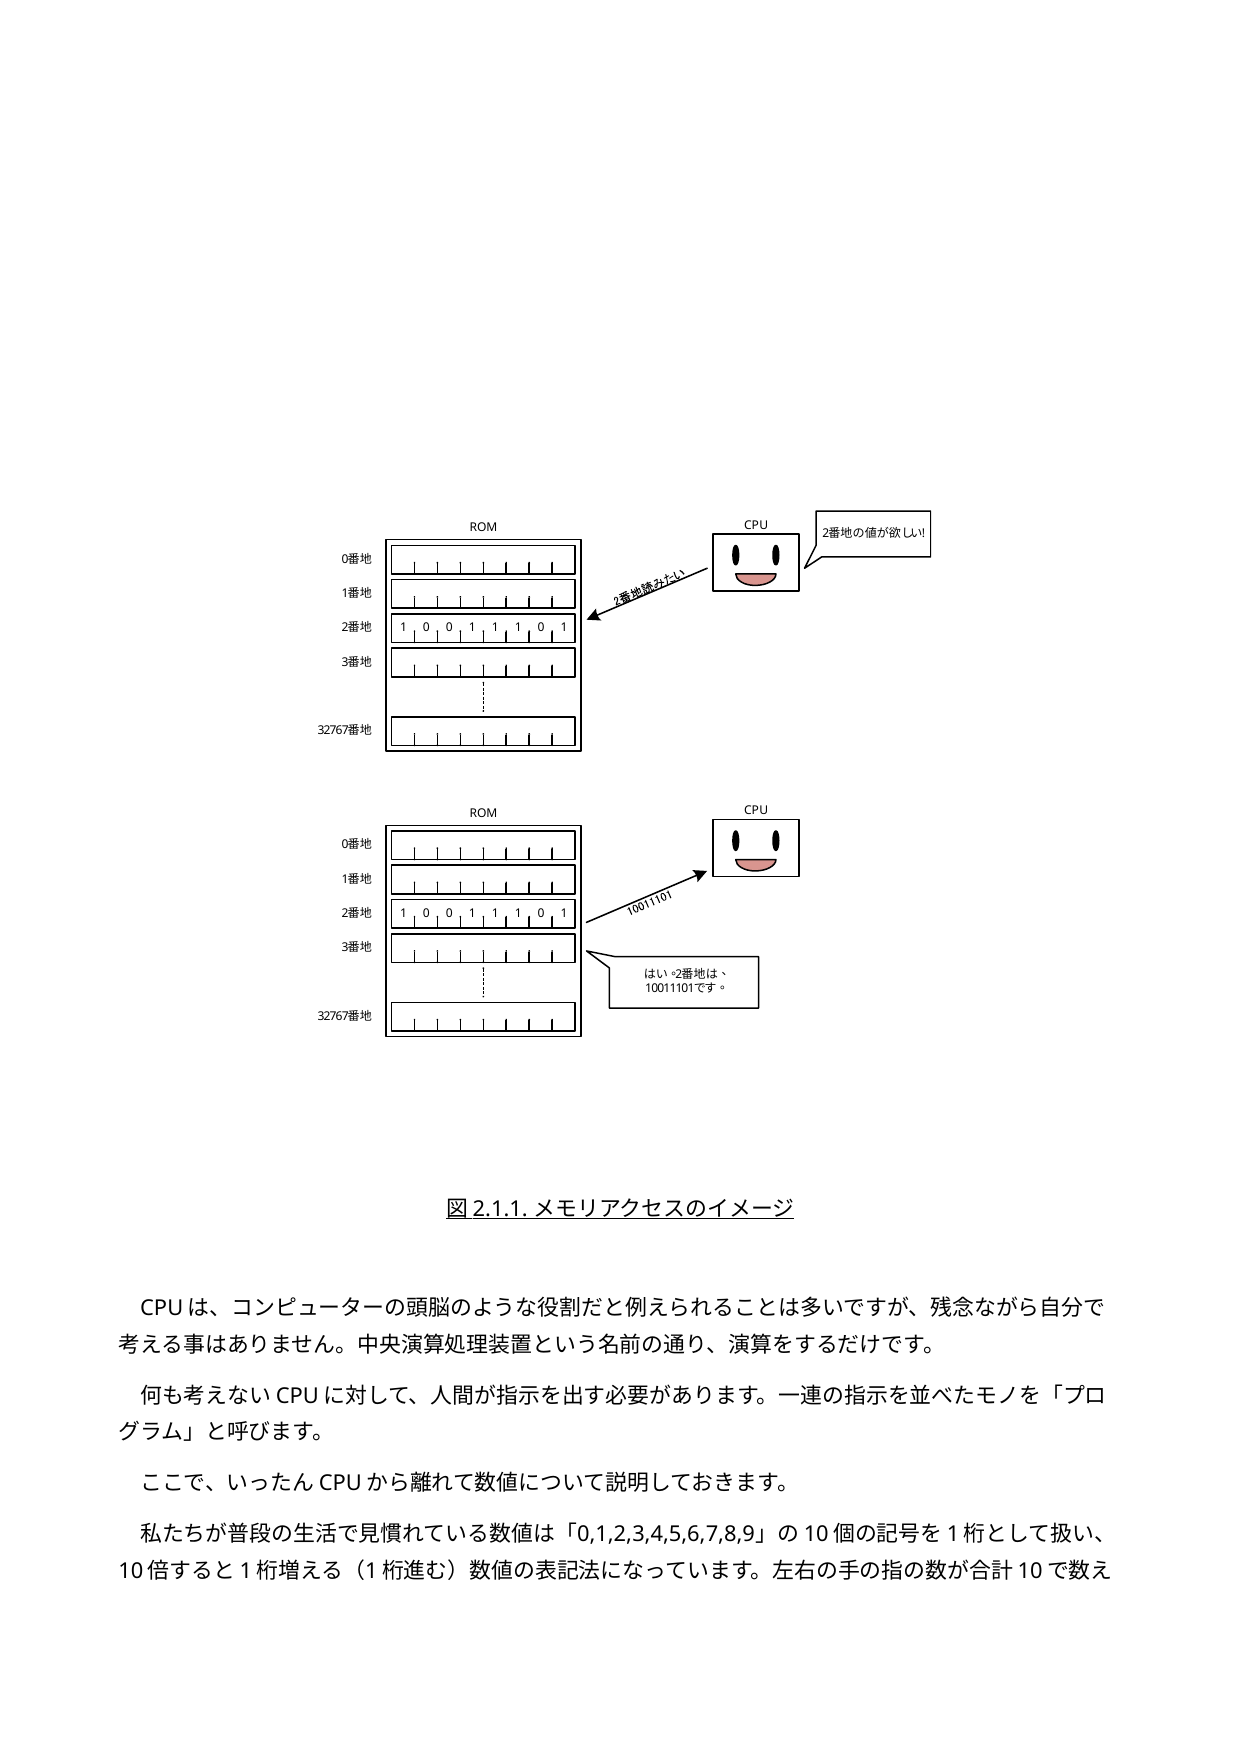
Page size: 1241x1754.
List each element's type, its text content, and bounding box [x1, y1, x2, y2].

text CPUは、コンピューターの頭脳のような役割だと例えられることは多いですが、残念ながら自分で考える事はありません。中央演算処理装置という名前の通り、演算をするだけです。 [118, 1290, 1122, 1358]
text 何も考えないCPUに対して、人間が指示を出す必要があります。一連の指示を並べたモノを「プログラム」と呼びます。 [118, 1378, 1122, 1446]
text 私たちが普段の生活で見慣れている数値は「0,1,2,3,4,5,6,7,8,9」の 10個の記号を1桁として扱い、10倍すると1桁増える（1桁進む）数値の表記法になっています。左右の手の指の数が合計10で数え [118, 1516, 1122, 1584]
text ここで、いったんCPUから離れて数値について説明しておきます。 [118, 1465, 1122, 1497]
text 図2.1.1. メモリアクセスのイメージ [118, 1191, 1122, 1222]
